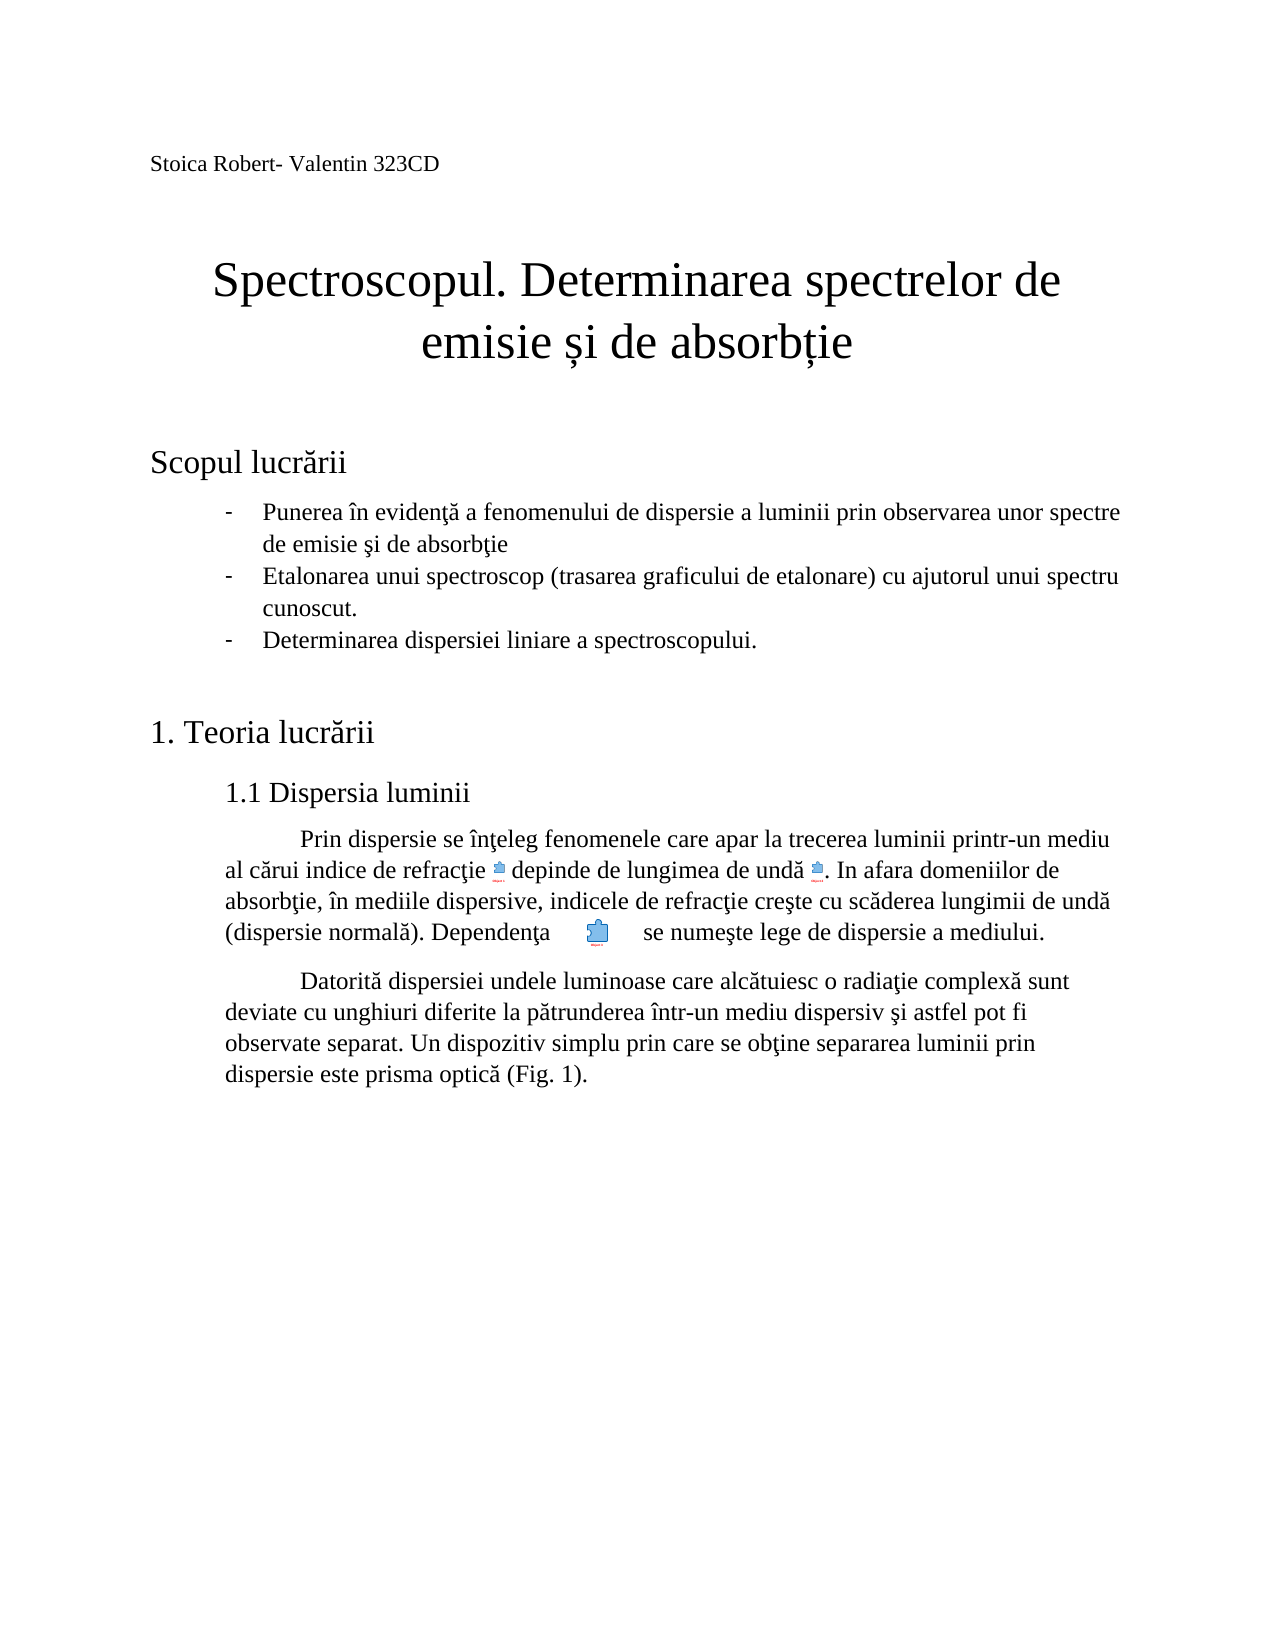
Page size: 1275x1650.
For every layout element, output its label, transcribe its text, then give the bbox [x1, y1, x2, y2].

text Datorită dispersiei undele luminoase care alcătuiesc o radiaţie complexă sunt deviate cu unghiuri diferite la pătrunderea într-un mediu dispersiv şi astfel pot fi observate separat. Un dispozitiv simplu prin care se obţine separarea luminii prin dispersie este prisma optică (Fig. 1). [225, 966, 1125, 1088]
subtitle Scopul lucrării [150, 442, 1125, 481]
list Etalonarea unui spectroscop (trasarea graficului de etalonare) cu ajutorul unui spectru cunoscut. [225, 560, 1125, 622]
title Spectroscopul. Determinarea spectrelor de emisie și de absorbție [150, 249, 1125, 369]
list Punerea în evidenţă a fenomenului de dispersie a luminii prin observarea unor spectre de emisie şi de absorbţie [225, 496, 1125, 558]
subtitle 1.1 Dispersia luminii [150, 775, 1125, 808]
list Determinarea dispersiei liniare a spectroscopului. [225, 624, 1125, 654]
subtitle 1. Teoria lucrării [150, 713, 1125, 751]
text Prin dispersie se înţeleg fenomenele care apar la trecerea luminii printr-un mediu al cărui indice de refracţie depinde de lungimea de undă . In afara domeniilor de absorbţie, în mediile dispersive, indicele de refracţie creşte cu scăderea lungimii de undă (dispersie normală). Dependenţa se numeşte lege de dispersie a mediului. [225, 824, 1125, 947]
